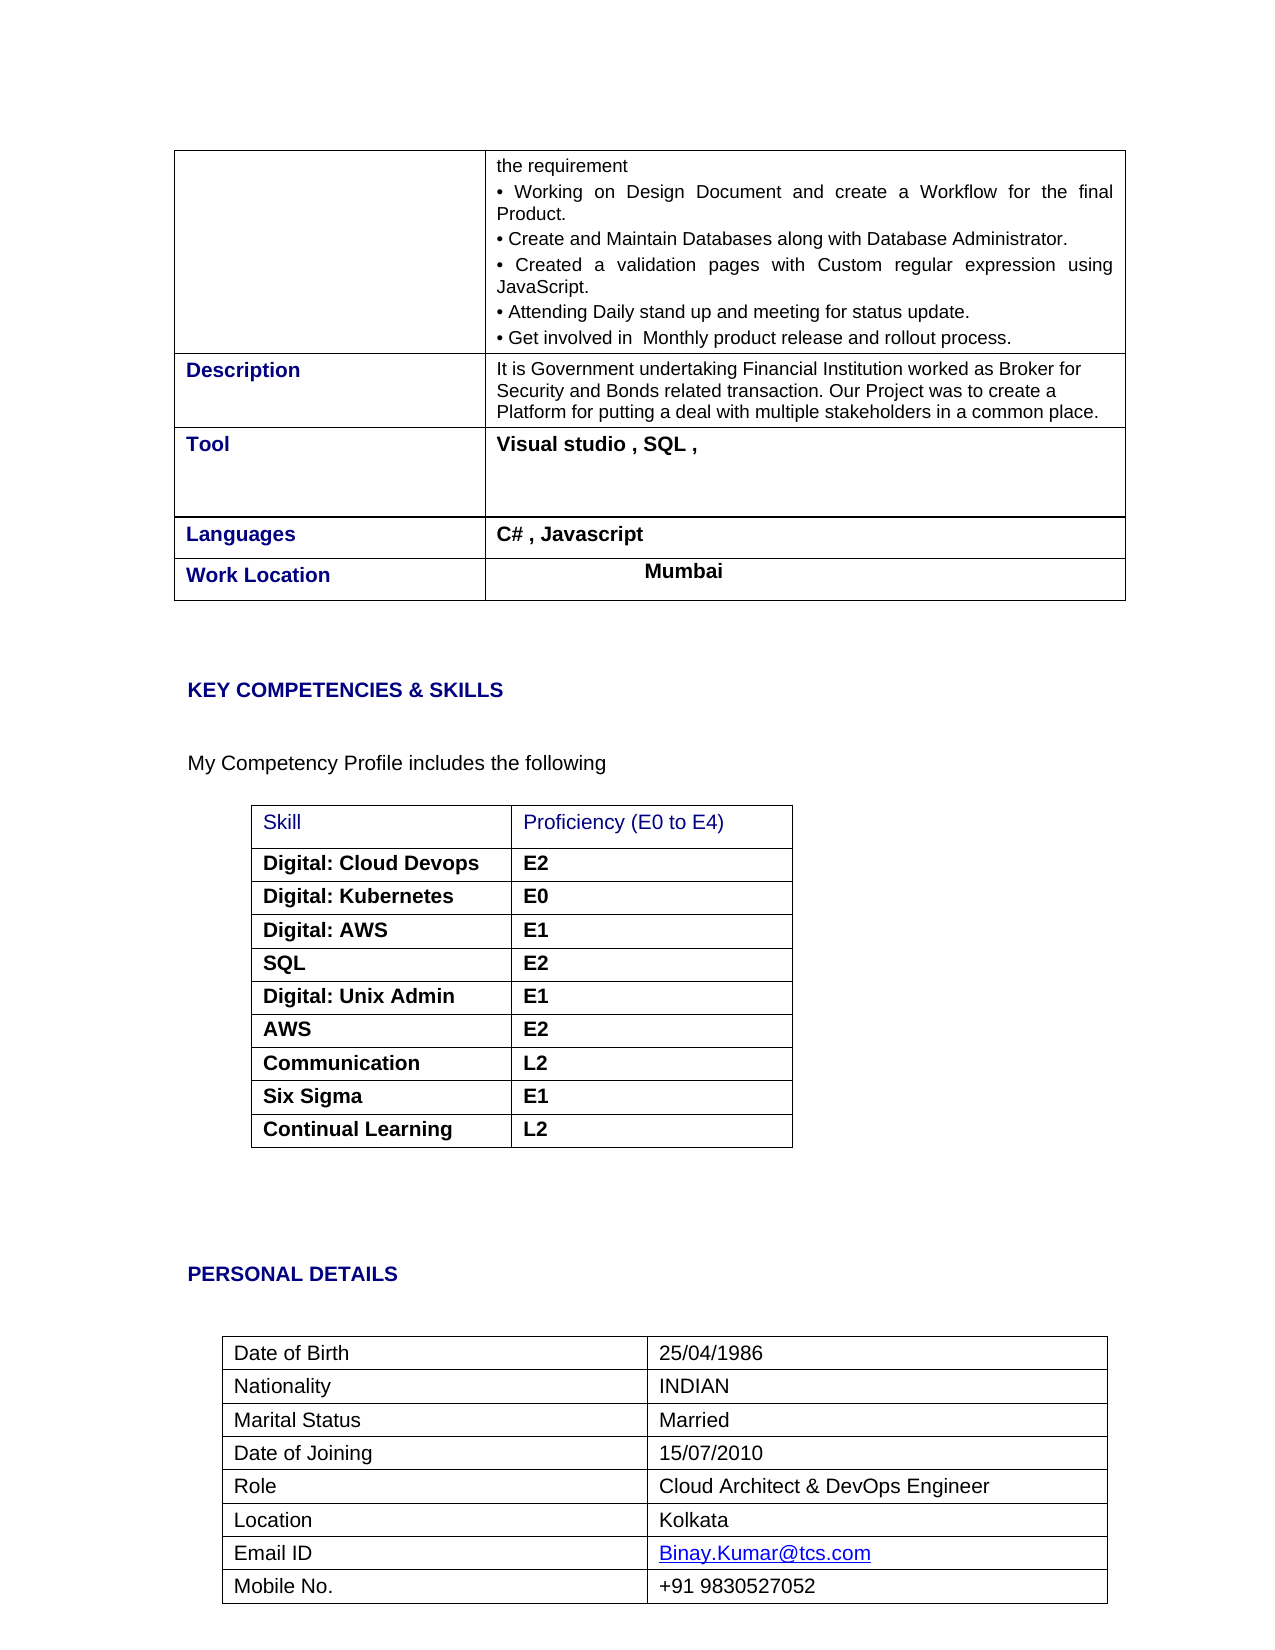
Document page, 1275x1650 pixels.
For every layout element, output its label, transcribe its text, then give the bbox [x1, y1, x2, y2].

table_cell +91 9830527052 [648, 1570, 1107, 1602]
table_cell Mobile No. [223, 1570, 647, 1602]
table_cell It is Government undertaking Financial Institution worked as Broker for Security and Bonds related transaction. Our Project was to create a Platform for putting a deal with multiple stakeholders in a common place. [486, 354, 1125, 427]
table_cell Cloud Architect & DevOps Engineer [648, 1470, 1107, 1502]
table_cell Role [223, 1470, 647, 1502]
table_header Date of Birth [223, 1337, 647, 1369]
table_cell Nationality [223, 1370, 647, 1402]
table_cell 15/07/2010 [648, 1437, 1107, 1469]
table_header Proficiency (E0 to E4) [512, 806, 792, 848]
table_cell Date of Joining [223, 1437, 647, 1469]
table_cell SQL [252, 949, 511, 981]
table_cell Description [175, 354, 485, 427]
table_cell Email ID [223, 1537, 647, 1569]
table_cell L2 [512, 1048, 792, 1080]
table_cell E1 [512, 915, 792, 947]
table_cell Languages [175, 518, 485, 558]
table_cell Location [223, 1504, 647, 1536]
table_cell Mumbai [486, 559, 1125, 600]
table_cell Marital Status [223, 1404, 647, 1436]
table_cell Digital: Cloud Devops [252, 849, 511, 881]
table_header 25/04/1986 [648, 1337, 1107, 1369]
text KEY COMPETENCIES & SKILLS [187, 678, 1087, 702]
table_cell E2 [512, 949, 792, 981]
table_cell Six Sigma [252, 1081, 511, 1114]
table_cell C# , Javascript [486, 518, 1125, 558]
table_cell Work Location [175, 559, 485, 600]
table_cell Tool [175, 428, 485, 516]
table_cell [175, 151, 485, 353]
table_cell Kolkata [648, 1504, 1107, 1536]
table_cell Continual Learning [252, 1115, 511, 1147]
text PERSONAL DETAILS [187, 1261, 1087, 1285]
table_cell Visual studio , SQL , [486, 428, 1125, 516]
table_header Skill [252, 806, 511, 848]
table_cell E2 [512, 1015, 792, 1047]
table_cell E2 [512, 849, 792, 881]
table_cell L2 [512, 1115, 792, 1147]
table_cell E1 [512, 1081, 792, 1114]
table_cell Digital: Unix Admin [252, 982, 511, 1014]
table_cell E1 [512, 982, 792, 1014]
table_cell E0 [512, 882, 792, 914]
table_cell Married [648, 1404, 1107, 1436]
text My Competency Profile includes the following [187, 751, 1087, 775]
table_cell Binay.Kumar@tcs.com [648, 1537, 1107, 1569]
table_cell Communication [252, 1048, 511, 1080]
table_cell Digital: AWS [252, 915, 511, 947]
table_cell Digital: Kubernetes [252, 882, 511, 914]
table_cell AWS [252, 1015, 511, 1047]
table_cell the requirement • Working on Design Document and create a Workflow for the final Product. • Create and Maintain Databases along with Database Administrator. • Created a validation pages with Custom regular expression using JavaScript. • Attending Daily stand up and meeting for status update. • Get involved in Monthly product release and rollout process. [486, 151, 1125, 353]
table_cell INDIAN [648, 1370, 1107, 1402]
